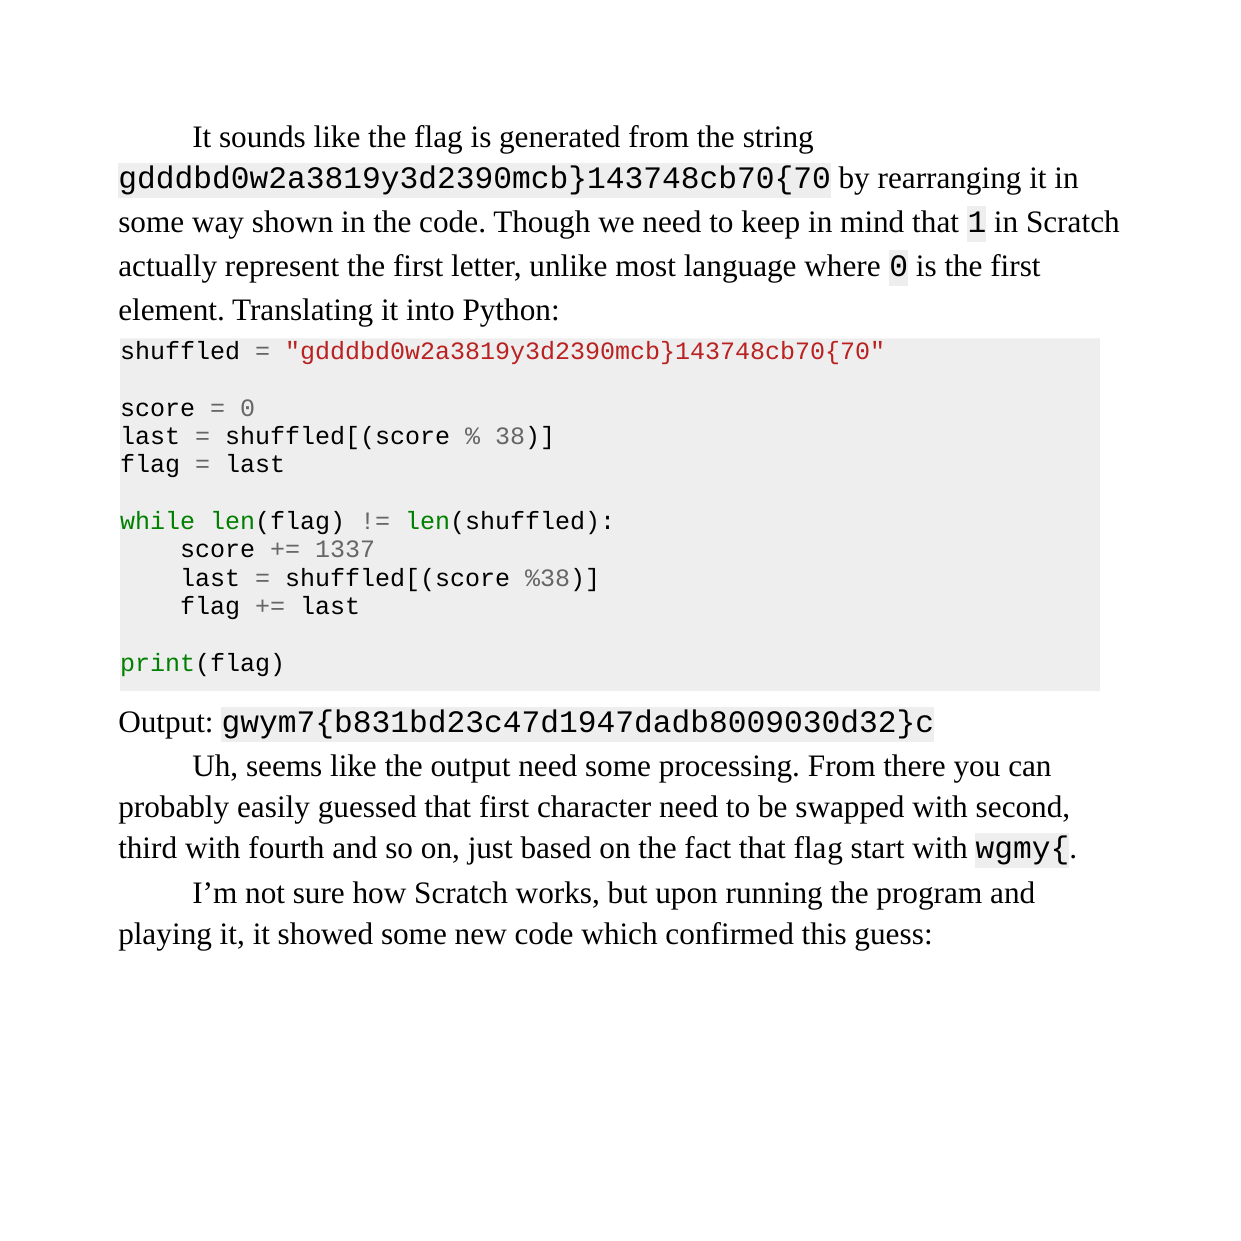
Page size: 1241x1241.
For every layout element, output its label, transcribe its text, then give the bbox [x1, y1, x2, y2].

text I’m not sure how Scratch works, but upon running the program and playing it, it showed some new code which confirmed this guess: [118, 874, 1122, 951]
text It sounds like the flag is generated from the string gdddbd0w2a3819y3d2390mcb}143748cb70{70 by rearranging it in some way shown in the code. Though we need to keep in mind that 1 in Scratch actually represent the first letter, unlike most language where 0 is the first element. Translating it into Python: [118, 118, 1122, 327]
text Output: gwym7{b831bd23c47d1947dadb8009030d32}c Uh, seems like the output need some processing. From there you can probably easily guessed that first character need to be swapped with second, third with fourth and so on, just based on the fact that flag start with wgmy{. [118, 703, 1122, 868]
